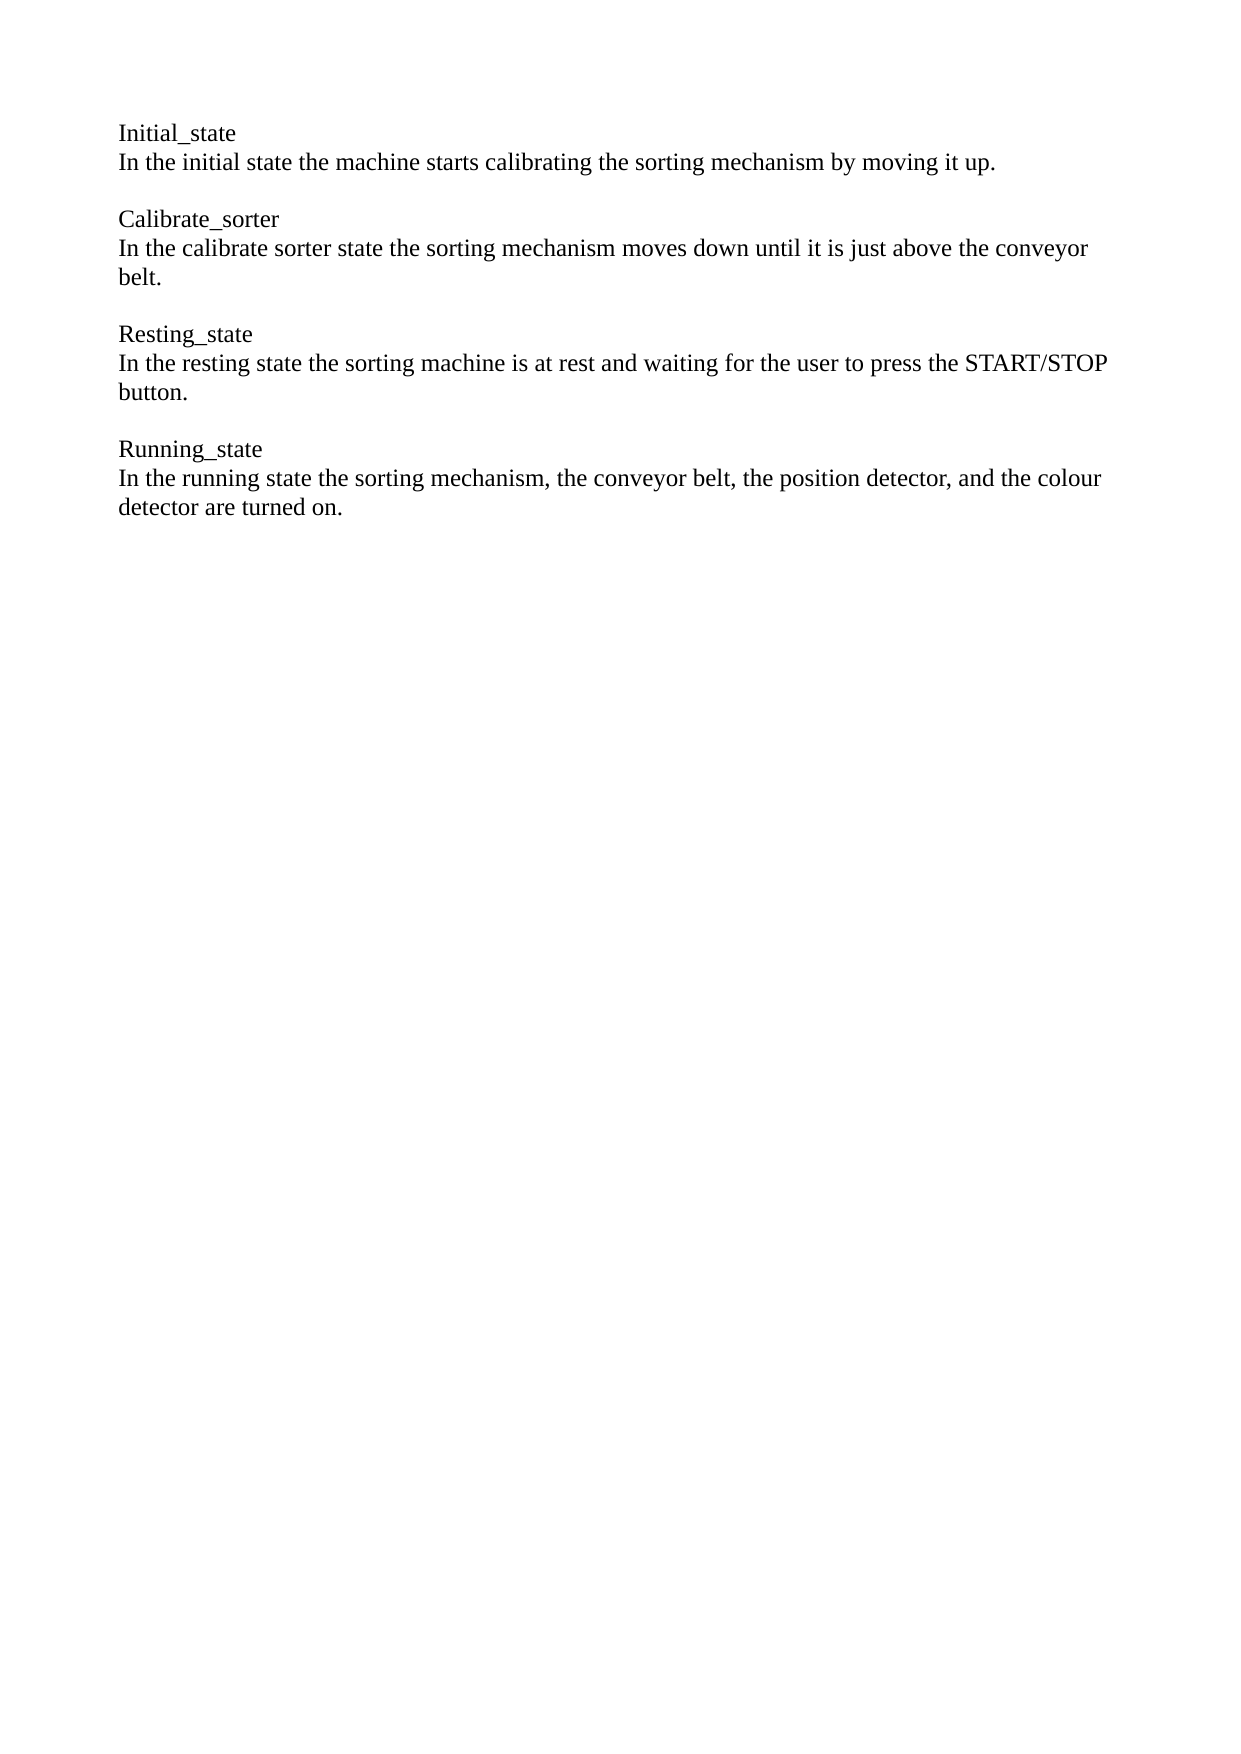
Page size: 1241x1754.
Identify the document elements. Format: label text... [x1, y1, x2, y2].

text In the resting state the sorting machine is at rest and waiting for the user to press the START/STOP button. [118, 348, 1122, 406]
text In the calibrate sorter state the sorting mechanism moves down until it is just above the conveyor belt. [118, 233, 1122, 291]
text In the running state the sorting mechanism, the conveyor belt, the position detector, and the colour detector are turned on. [118, 463, 1122, 521]
text Calibrate_sorter [118, 204, 1122, 233]
text In the initial state the machine starts calibrating the sorting mechanism by moving it up. [118, 147, 1122, 176]
text Initial_state [118, 118, 1122, 147]
text Running_state [118, 434, 1122, 463]
text Resting_state [118, 319, 1122, 348]
